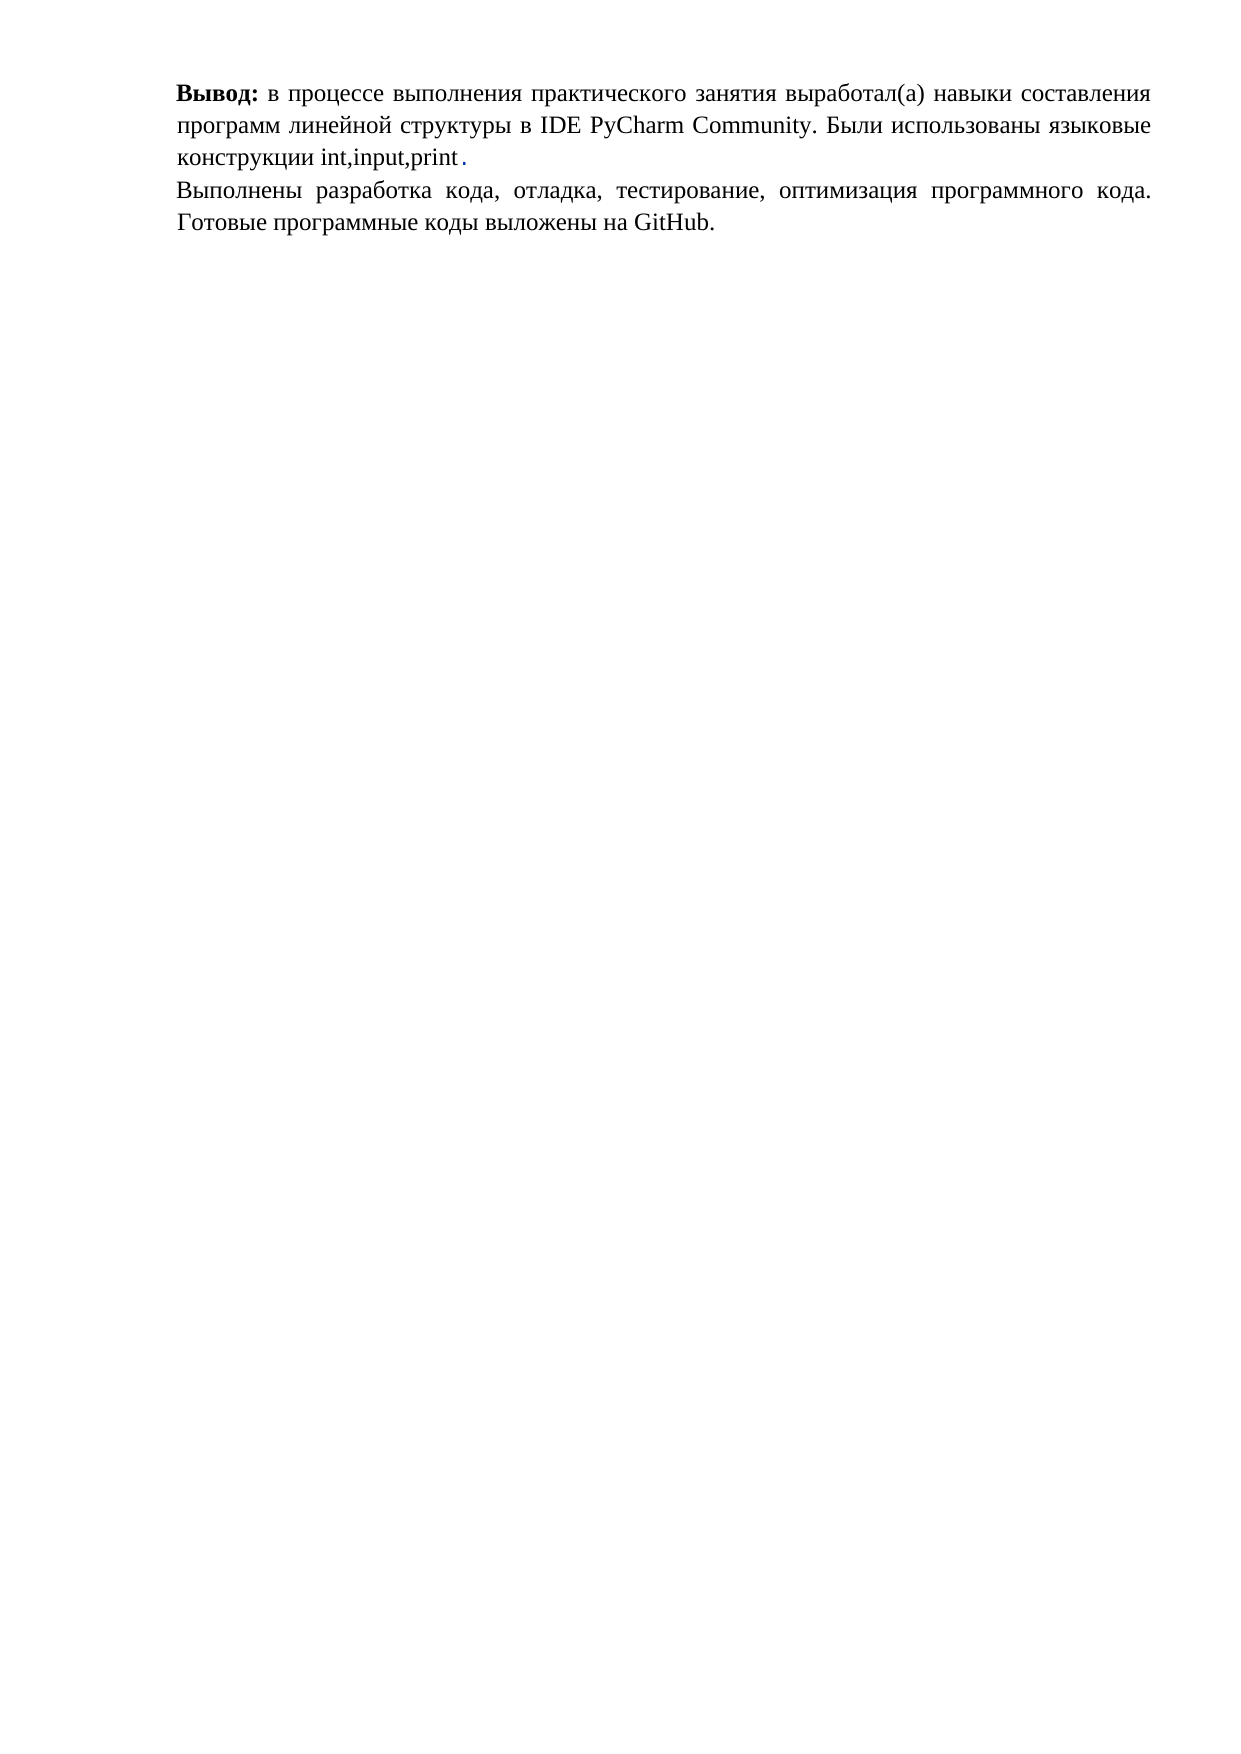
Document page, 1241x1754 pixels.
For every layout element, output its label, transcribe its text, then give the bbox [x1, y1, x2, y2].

text Вывод: в процессе выполнения практического занятия выработал(а) навыки составления программ линейной структуры в IDE PyCharm Community. Были использованы языковые конструкции int,input,print. [176, 78, 1152, 172]
text Выполнены разработка кода, отладка, тестирование, оптимизация программного кода. Готовые программные коды выложены на GitHub. [176, 175, 1152, 236]
